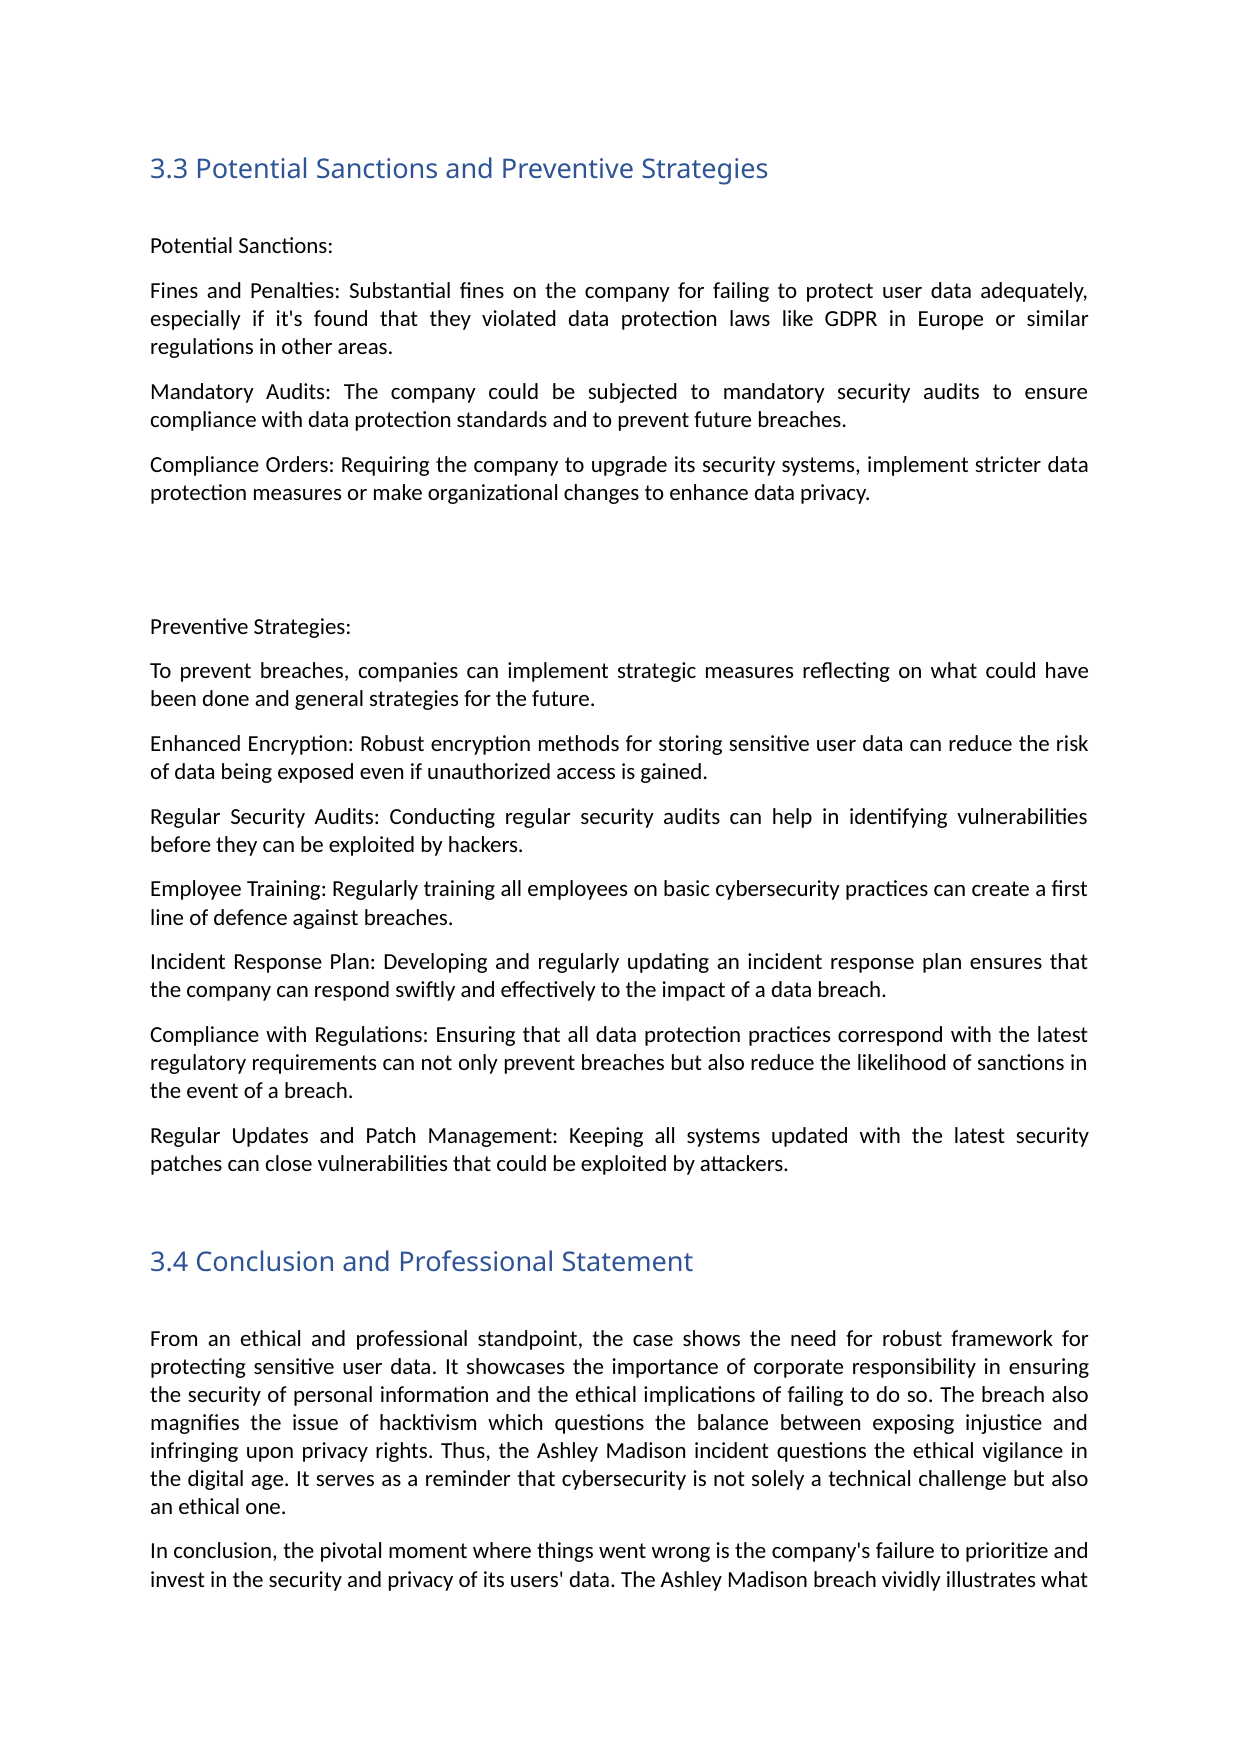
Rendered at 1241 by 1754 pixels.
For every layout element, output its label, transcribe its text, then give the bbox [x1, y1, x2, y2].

text To prevent breaches, companies can implement strategic measures reflecting on what could have been done and general strategies for the future. [150, 656, 1090, 712]
text Compliance Orders: Requiring the company to upgrade its security systems, implement stricter data protection measures or make organizational changes to enhance data privacy. [150, 450, 1090, 506]
text Regular Updates and Patch Management: Keeping all systems updated with the latest security patches can close vulnerabilities that could be exploited by attackers. [150, 1121, 1090, 1177]
text Potential Sanctions: [150, 232, 1090, 259]
text From an ethical and professional standpoint, the case shows the need for robust framework for protecting sensitive user data. It showcases the importance of corporate responsibility in ensuring the security of personal information and the ethical implications of failing to do so. The breach also magnifies the issue of hacktivism which questions the balance between exposing injustice and infringing upon privacy rights. Thus, the Ashley Madison incident questions the ethical vigilance in the digital age. It serves as a reminder that cybersecurity is not solely a technical challenge but also an ethical one. [150, 1324, 1090, 1520]
text Employee Training: Regularly training all employees on basic cybersecurity practices can create a first line of defence against breaches. [150, 874, 1090, 931]
text Fines and Penalties: Substantial fines on the company for failing to protect user data adequately, especially if it's found that they violated data protection laws like GDPR in Europe or similar regulations in other areas. [150, 276, 1090, 360]
text In conclusion, the pivotal moment where things went wrong is the company's failure to prioritize and invest in the security and privacy of its users' data. The Ashley Madison breach vividly illustrates what [150, 1537, 1090, 1593]
text Preventive Strategies: [150, 612, 1090, 640]
text Enhanced Encryption: Robust encryption methods for storing sensitive user data can reduce the risk of data being exposed even if unauthorized access is gained. [150, 729, 1090, 785]
subtitle 3.3 Potential Sanctions and Preventive Strategies [150, 150, 1090, 187]
text Incident Response Plan: Developing and regularly updating an incident response plan ensures that the company can respond swiftly and effectively to the impact of a data breach. [150, 947, 1090, 1003]
text Compliance with Regulations: Ensuring that all data protection practices correspond with the latest regulatory requirements can not only prevent breaches but also reduce the likelihood of sanctions in the event of a breach. [150, 1020, 1090, 1104]
subtitle 3.4 Conclusion and Professional Statement [150, 1242, 1090, 1279]
text Regular Security Audits: Conducting regular security audits can help in identifying vulnerabilities before they can be exploited by hackers. [150, 802, 1090, 858]
text Mandatory Audits: The company could be subjected to mandatory security audits to ensure compliance with data protection standards and to prevent future breaches. [150, 377, 1090, 433]
